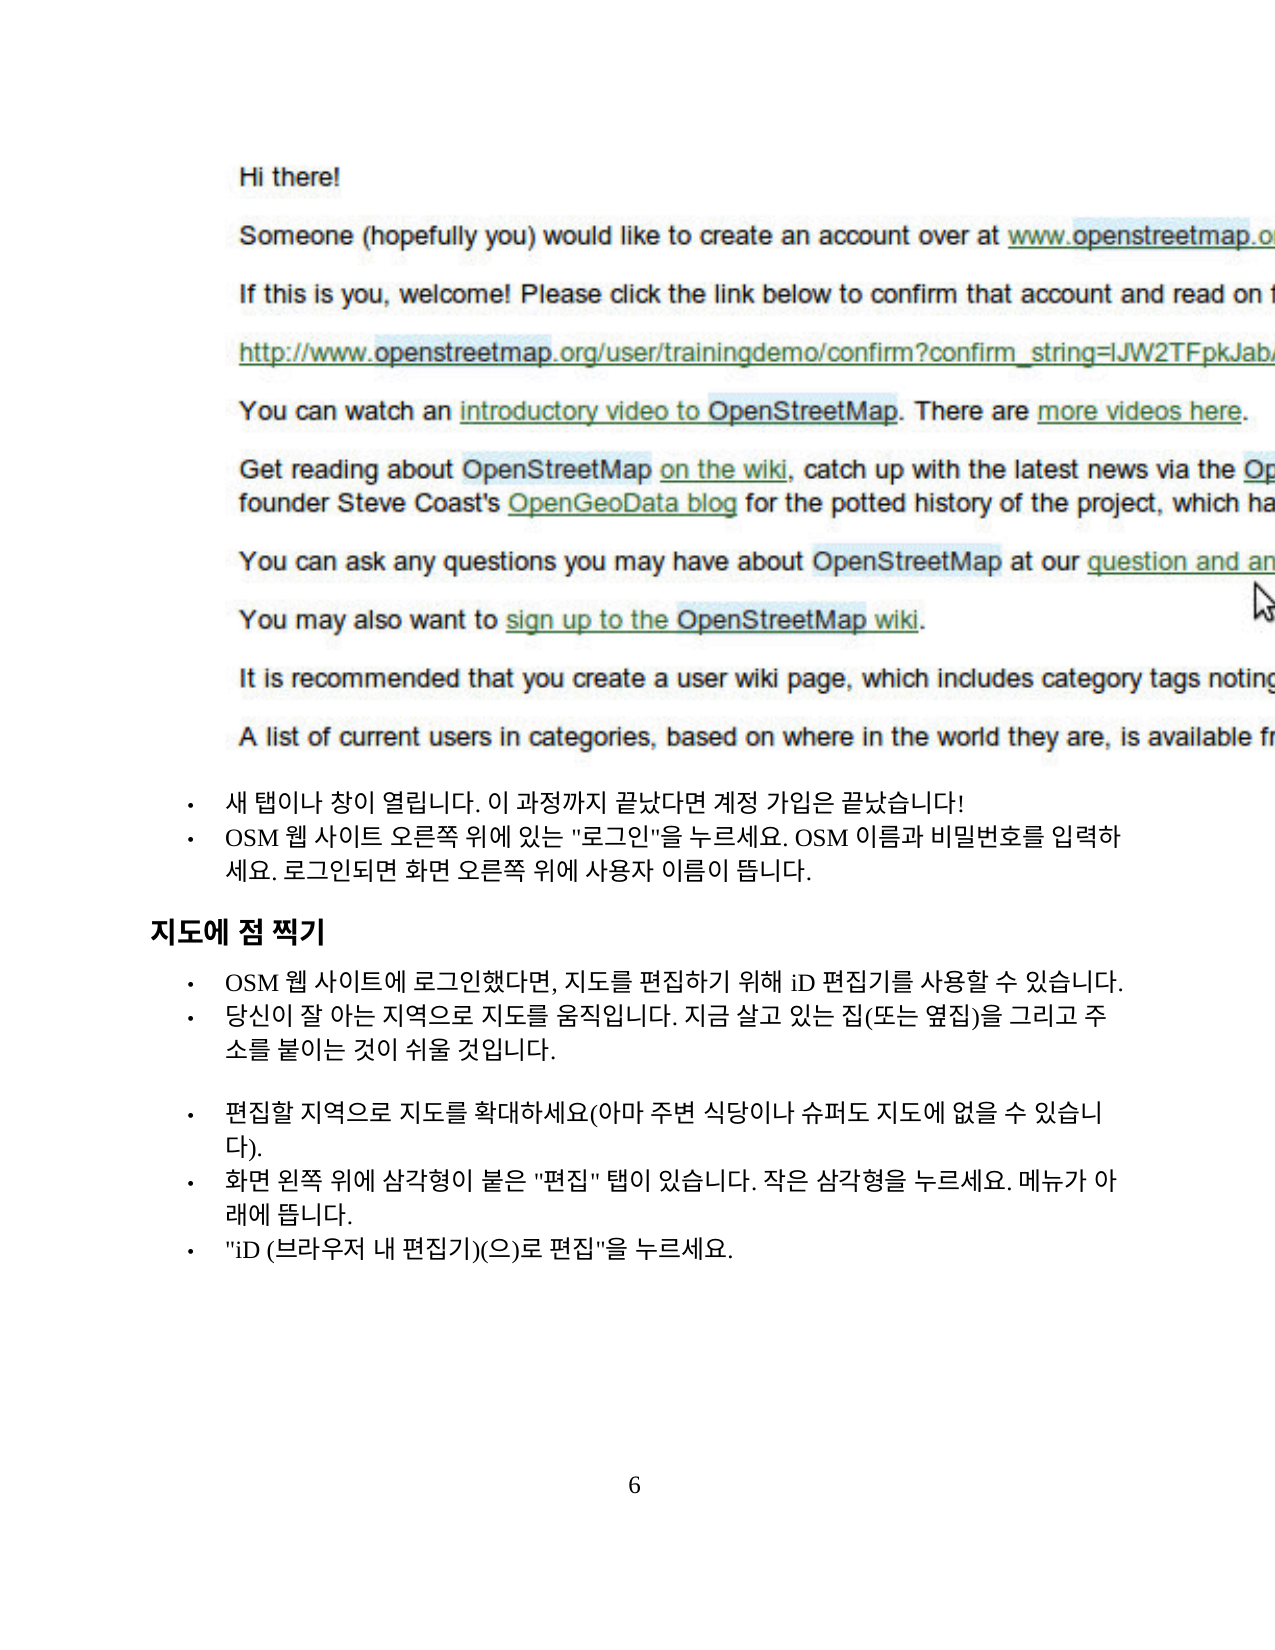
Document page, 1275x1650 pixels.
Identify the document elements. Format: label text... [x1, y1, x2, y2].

list 당신이 잘 아는 지역으로 지도를 움직입니다. 지금 살고 있는 집(또는 옆집)을 그리고 주소를 붙이는 것이 쉬울 것입니다. [187, 999, 1125, 1096]
list 화면 왼쪽 위에 삼각형이 붙은 "편집" 탭이 있습니다. 작은 삼각형을 누르세요. 메뉴가 아래에 뜹니다. [187, 1164, 1125, 1232]
list "iD (브라우저 내 편집기)(으)로 편집"을 누르세요. [187, 1232, 1125, 1295]
list OSM 웹 사이트에 로그인했다면, 지도를 편집하기 위해 iD 편집기를 사용할 수 있습니다. [187, 965, 1125, 999]
list 새 탭이나 창이 열립니다. 이 과정까지 끝났다면 계정 가입은 끝났습니다! [187, 785, 1125, 819]
picture [225, 150, 1275, 786]
list 편집할 지역으로 지도를 확대하세요(아마 주변 식당이나 슈퍼도 지도에 없을 수 있습니다). [187, 1096, 1125, 1164]
list OSM 웹 사이트 오른쪽 위에 있는 "로그인"을 누르세요. OSM 이름과 비밀번호를 입력하세요. 로그인되면 화면 오른쪽 위에 사용자 이름이 뜹니다. [187, 819, 1125, 888]
subtitle 지도에 점 찍기 [150, 913, 1125, 952]
